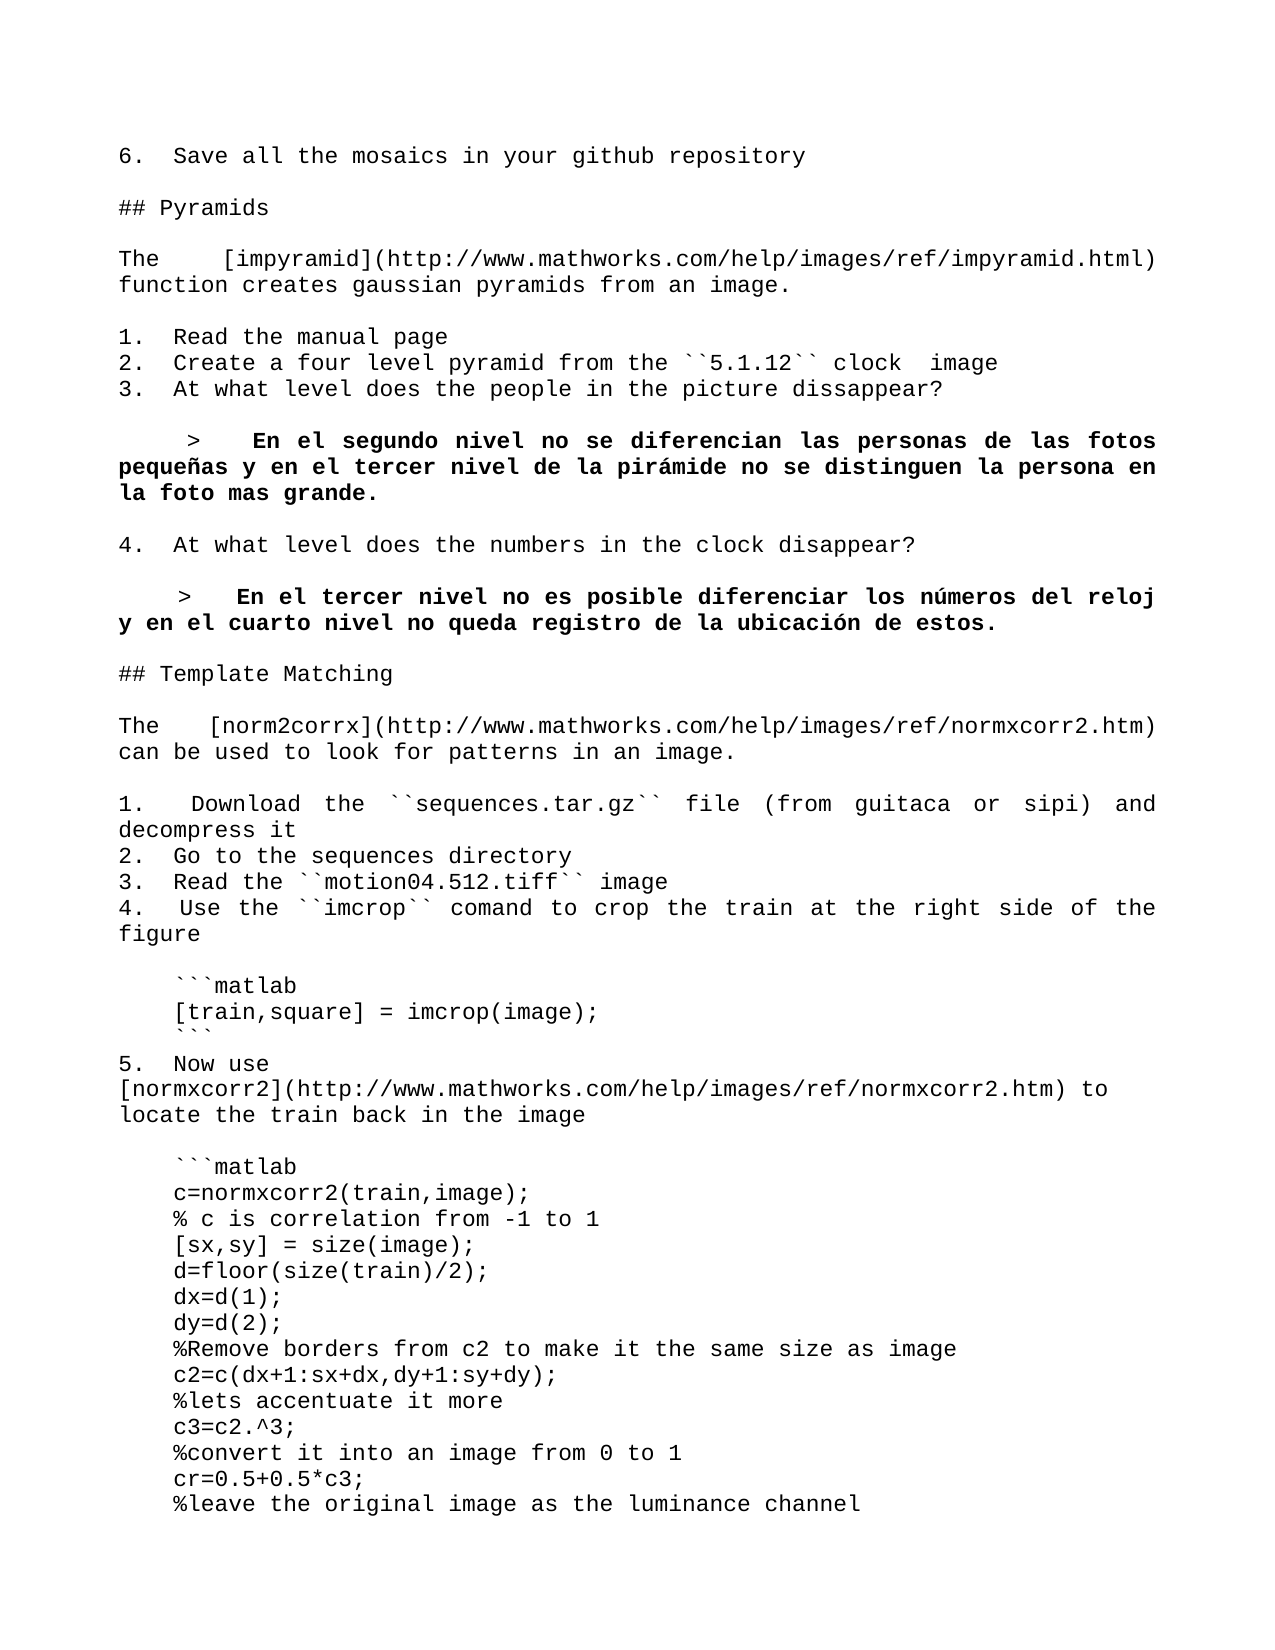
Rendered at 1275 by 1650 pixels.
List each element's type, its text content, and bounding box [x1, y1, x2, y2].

text ## Template Matching [118, 663, 1157, 689]
text 2. Create a four level pyramid from the ``5.1.12`` clock image [118, 352, 1157, 377]
text 3. At what level does the people in the picture dissappear? [118, 377, 1157, 403]
text 4. At what level does the numbers in the clock disappear? [118, 533, 1157, 559]
text 1. Read the manual page [118, 326, 1157, 352]
text dx=d(1); [118, 1285, 1157, 1311]
text dy=d(2); [118, 1311, 1157, 1337]
text 3. Read the ``motion04.512.tiff`` image [118, 870, 1157, 896]
text [train,square] = imcrop(image); [118, 1000, 1157, 1026]
text ``` [118, 1026, 1157, 1052]
text The [impyramid](http://www.mathworks.com/help/images/ref/impyramid.html) function creates gaussian pyramids from an image. [118, 248, 1157, 300]
text 2. Go to the sequences directory [118, 844, 1157, 870]
text %Remove borders from c2 to make it the same size as image [118, 1337, 1157, 1363]
text ## Pyramids [118, 196, 1157, 222]
text 6. Save all the mosaics in your github repository [118, 144, 1157, 170]
text > En el segundo nivel no se diferencian las personas de las fotos pequeñas y en el tercer nivel de la pirámide no se distinguen la persona en la foto mas grande. [118, 429, 1157, 507]
text ```matlab [118, 1156, 1157, 1182]
text [sx,sy] = size(image); [118, 1233, 1157, 1259]
text > En el tercer nivel no es posible diferenciar los números del reloj y en el cuarto nivel no queda registro de la ubicación de estos. [118, 585, 1157, 637]
text 5. Now use [normxcorr2](http://www.mathworks.com/help/images/ref/normxcorr2.htm) to locate the train back in the image [118, 1052, 1157, 1130]
text The [norm2corrx](http://www.mathworks.com/help/images/ref/normxcorr2.htm) can be used to look for patterns in an image. [118, 715, 1157, 767]
text ```matlab [118, 974, 1157, 1000]
text %leave the original image as the luminance channel [118, 1493, 1157, 1519]
text %convert it into an image from 0 to 1 [118, 1441, 1157, 1467]
text 1. Download the ``sequences.tar.gz`` file (from guitaca or sipi) and decompress it [118, 792, 1157, 844]
text c2=c(dx+1:sx+dx,dy+1:sy+dy); [118, 1363, 1157, 1389]
text 4. Use the ``imcrop`` comand to crop the train at the right side of the figure [118, 896, 1157, 948]
text d=floor(size(train)/2); [118, 1259, 1157, 1285]
text c=normxcorr2(train,image); [118, 1182, 1157, 1207]
text %lets accentuate it more [118, 1389, 1157, 1415]
text % c is correlation from -1 to 1 [118, 1207, 1157, 1233]
text cr=0.5+0.5*c3; [118, 1467, 1157, 1493]
text c3=c2.^3; [118, 1415, 1157, 1441]
